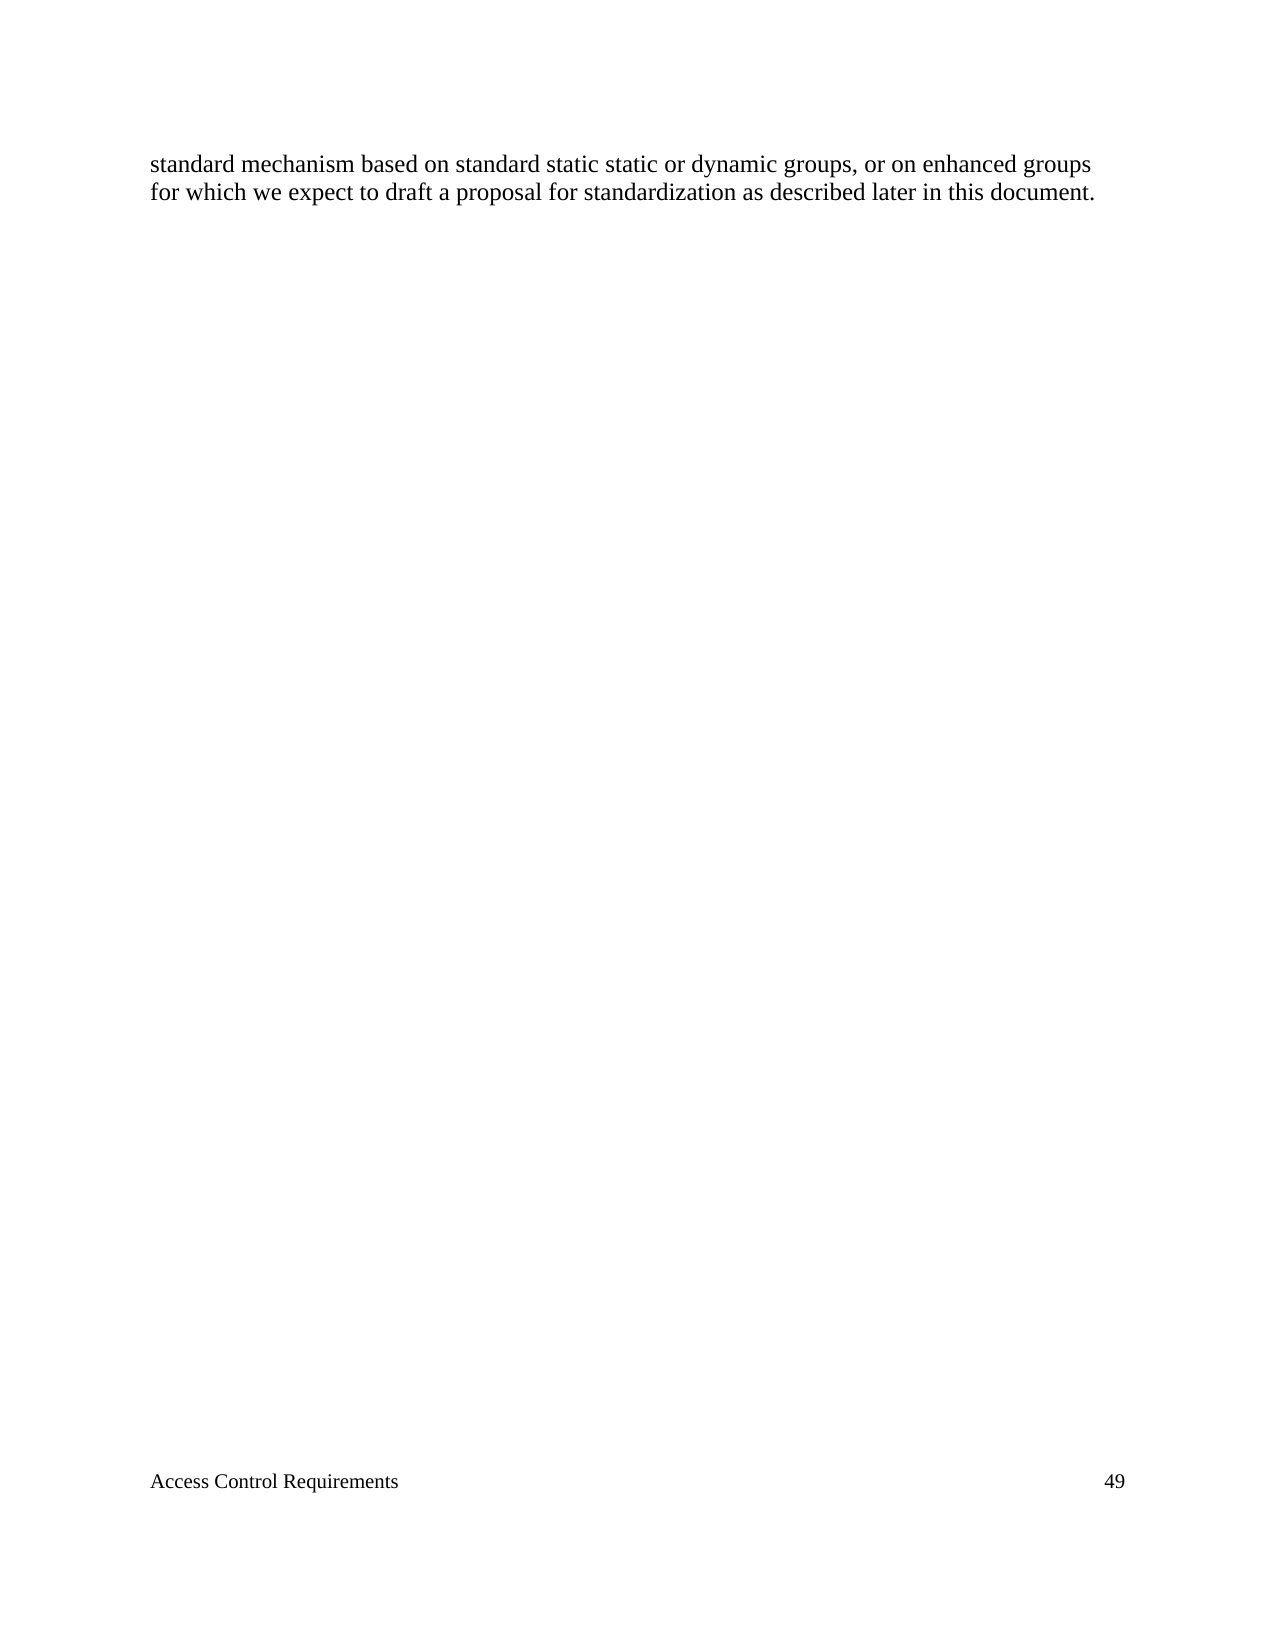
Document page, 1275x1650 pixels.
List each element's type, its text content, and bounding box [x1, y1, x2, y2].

text standard mechanism based on standard static static or dynamic groups, or on enhanced groups for which we expect to draft a proposal for standardization as described later in this document. [150, 150, 1125, 205]
